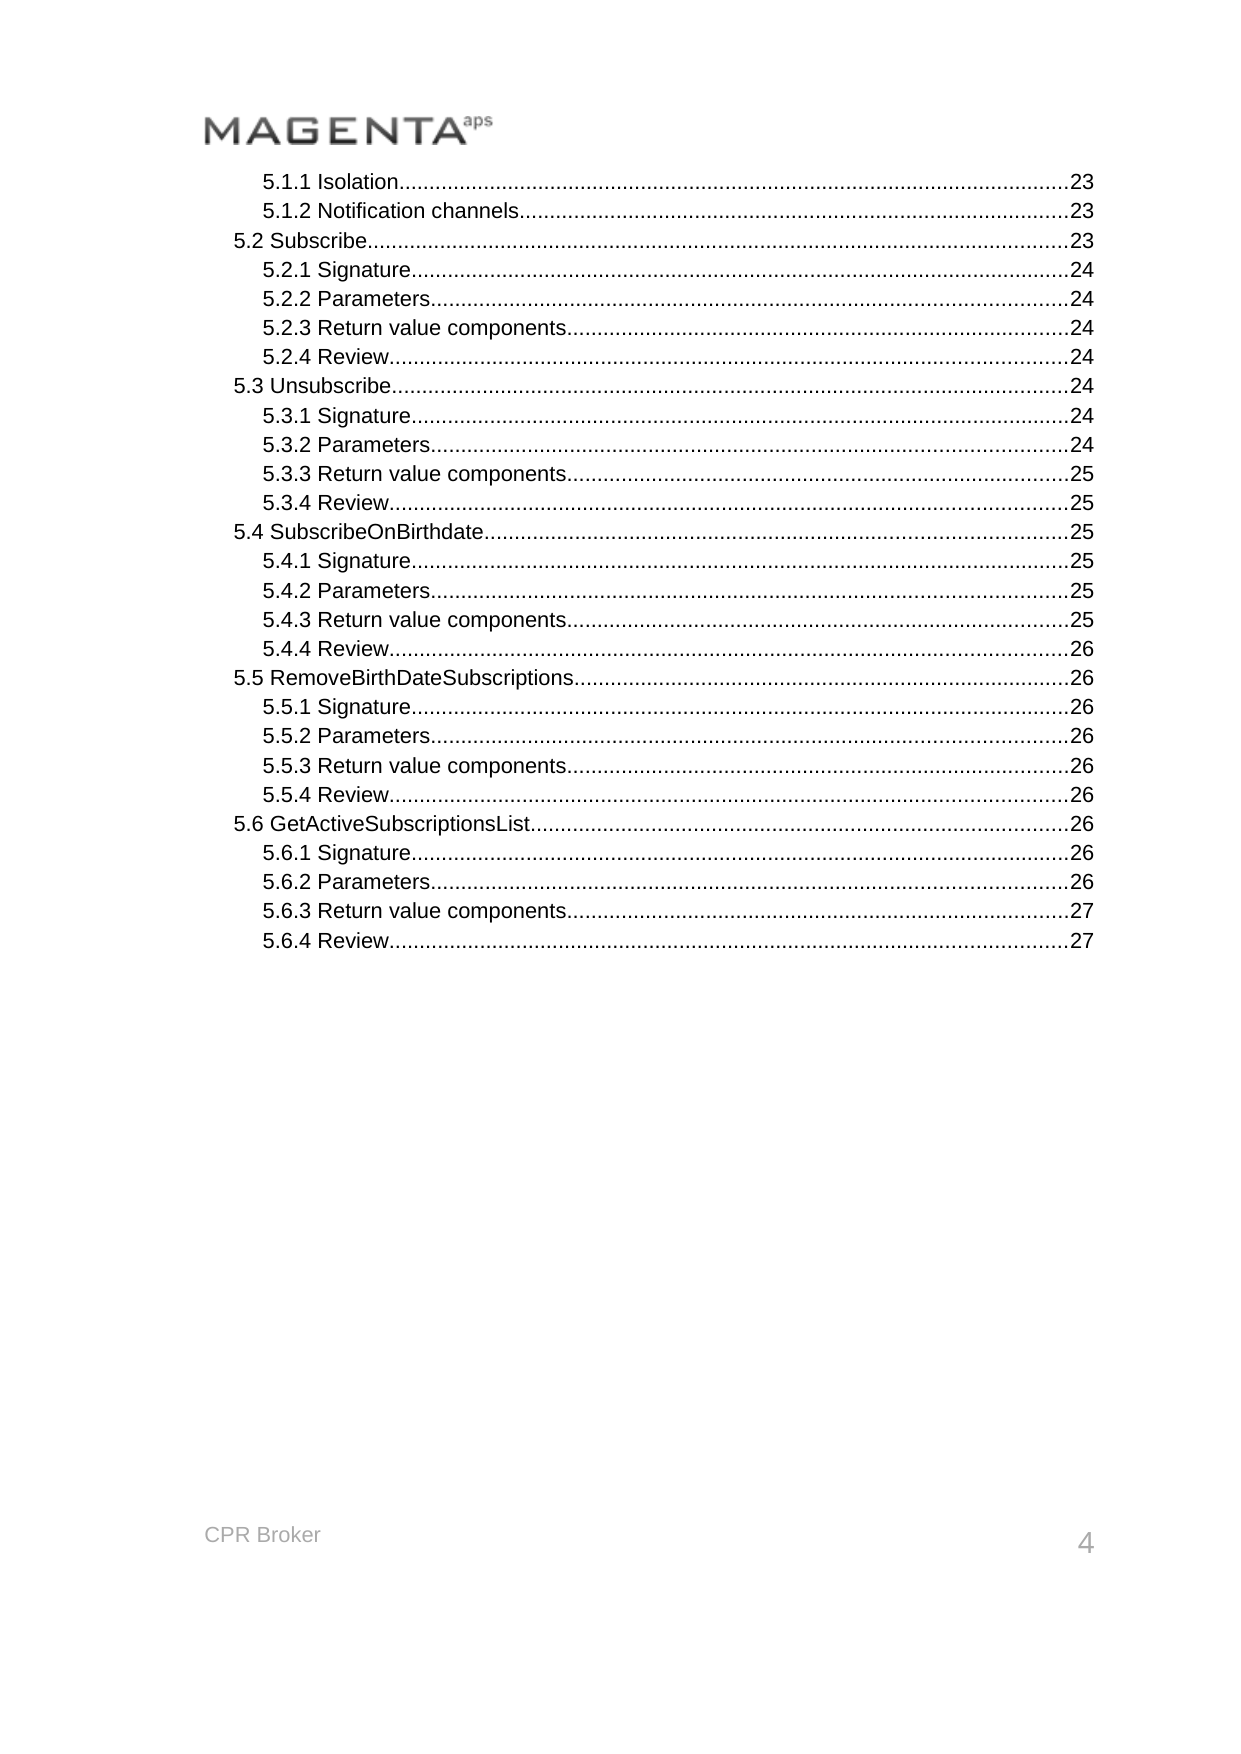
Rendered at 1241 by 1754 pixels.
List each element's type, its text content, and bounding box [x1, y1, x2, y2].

text 5.6.3 Return value components 27 [262, 896, 1094, 925]
text 5.3.2 Parameters 24 [262, 429, 1094, 458]
text 5.5.4 Review 26 [262, 779, 1094, 808]
text 5.6.4 Review 27 [262, 925, 1094, 954]
text 5.5 RemoveBirthDateSubscriptions 26 [233, 662, 1094, 691]
text 5.5.3 Return value components 26 [262, 750, 1094, 779]
picture [204, 116, 494, 145]
text 5.6.1 Signature 26 [262, 837, 1094, 866]
text 5.2 Subscribe 23 [233, 225, 1094, 254]
text 5.3.1 Signature 24 [262, 400, 1094, 429]
text 5.2.3 Return value components 24 [262, 312, 1094, 341]
text 5.1.2 Notification channels 23 [262, 196, 1094, 225]
text 5.6.2 Parameters 26 [262, 866, 1094, 896]
text 5.4.2 Parameters 25 [262, 575, 1094, 604]
text 5.4.1 Signature 25 [262, 546, 1094, 575]
text 5.5.2 Parameters 26 [262, 721, 1094, 750]
text 5.2.2 Parameters 24 [262, 283, 1094, 312]
text 5.3.4 Review 25 [262, 487, 1094, 516]
text 5.3.3 Return value components 25 [262, 458, 1094, 487]
text 5.4 SubscribeOnBirthdate 25 [233, 516, 1094, 546]
text 5.2.1 Signature 24 [262, 254, 1094, 283]
text 5.6 GetActiveSubscriptionsList 26 [233, 808, 1094, 837]
text 5.5.1 Signature 26 [262, 691, 1094, 721]
text 5.1.1 Isolation 23 [262, 166, 1094, 196]
text 5.4.3 Return value components 25 [262, 604, 1094, 633]
text 5.4.4 Review 26 [262, 633, 1094, 662]
text 5.2.4 Review 24 [262, 341, 1094, 371]
text 5.3 Unsubscribe 24 [233, 371, 1094, 400]
